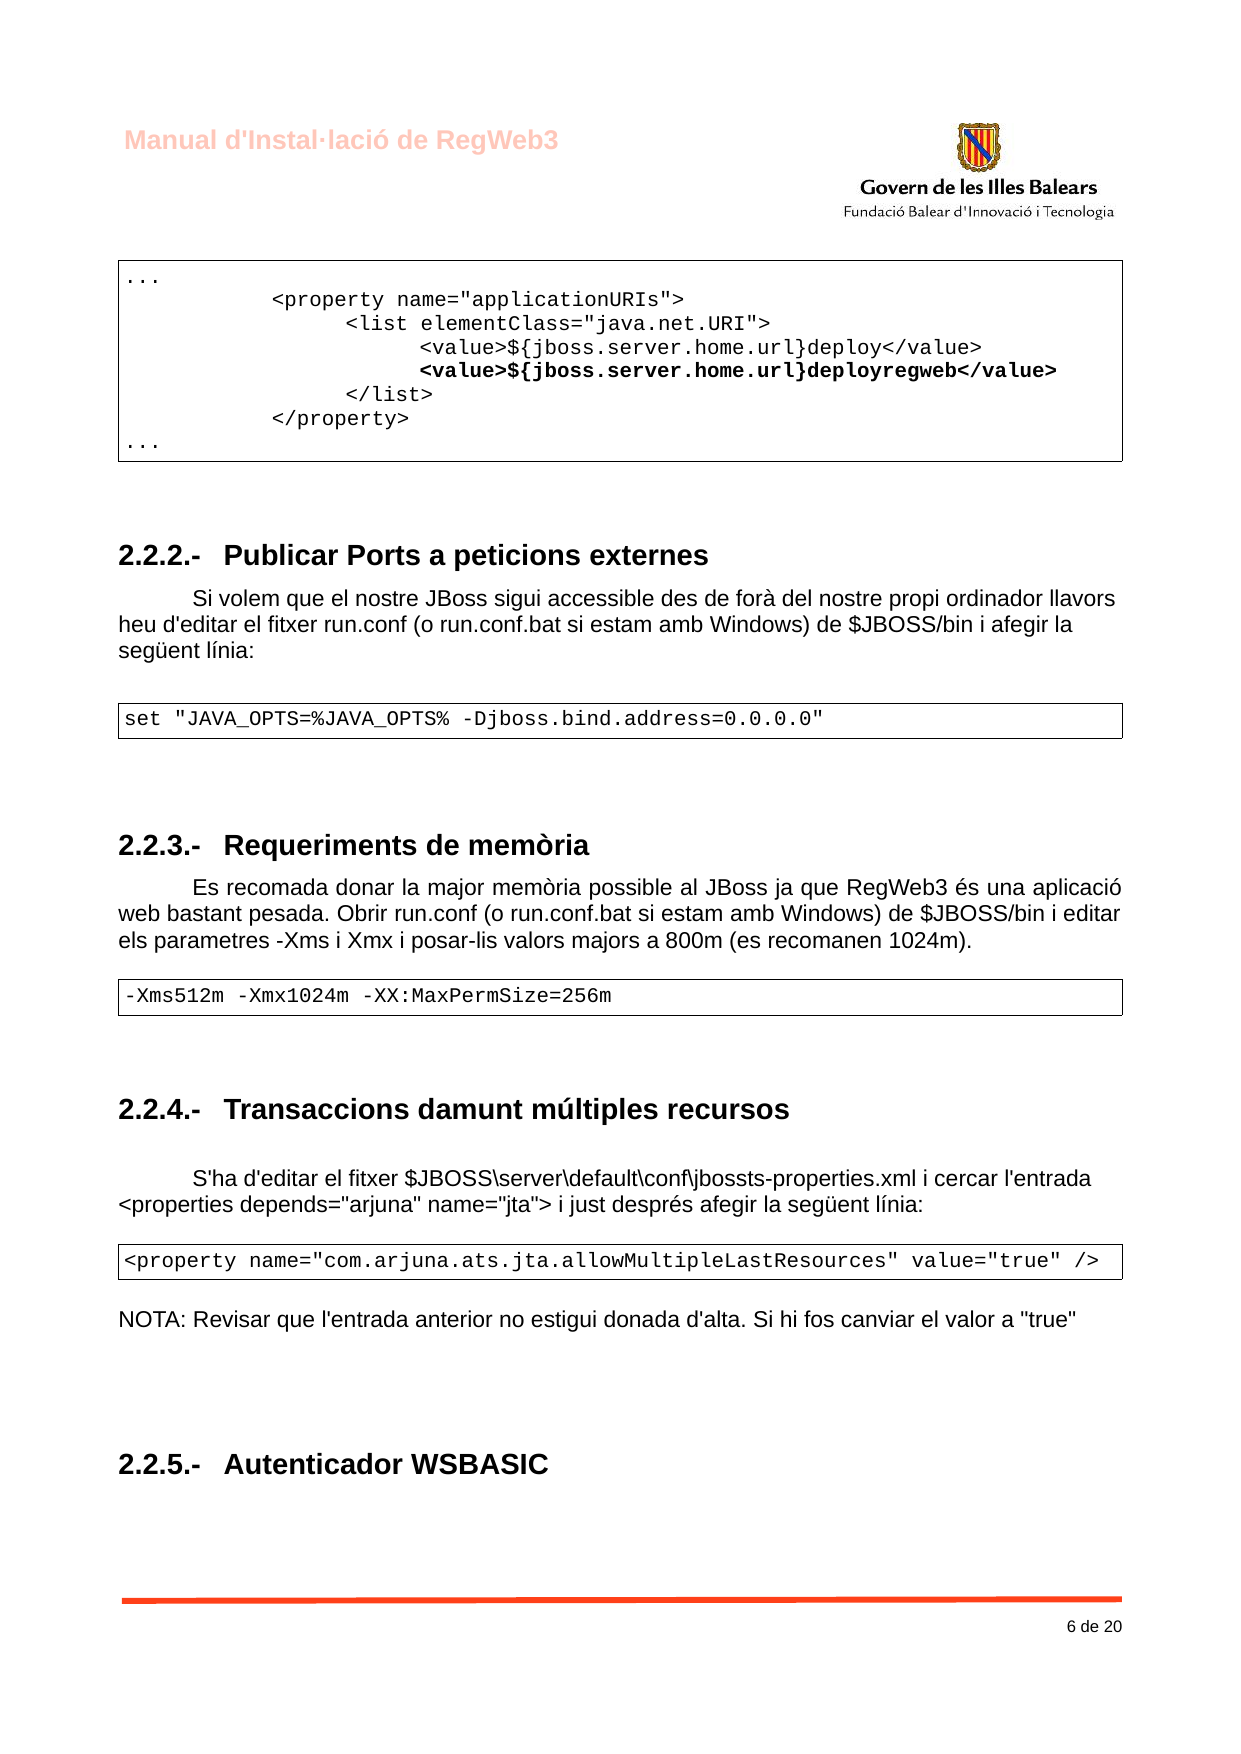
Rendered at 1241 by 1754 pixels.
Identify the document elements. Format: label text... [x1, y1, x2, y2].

table_header -Xms512m -Xmx1024m -XX:MaxPermSize=256m [119, 980, 1122, 1014]
text NOTA: Revisar que l'entrada anterior no estigui donada d'alta. Si hi fos canviar el valor a "true" [118, 1306, 1122, 1332]
table_header ... <property name="applicationURIs"> <list elementClass="java.net.URI"> <value>${jboss.server.home.url}deploy</value> <value>${jboss.server.home.url}deployregweb</value> </list> </property> ... [119, 261, 1122, 461]
text S'ha d'editar el fitxer $JBOSS\server\default\conf\jbossts-properties.xml i cercar l'entrada <properties depends="arjuna" name="jta"> i just després afegir la següent línia: [118, 1165, 1122, 1217]
table_header set "JAVA_OPTS=%JAVA_OPTS% -Djboss.bind.address=0.0.0.0" [119, 704, 1122, 738]
picture [840, 123, 1117, 220]
subtitle Autenticador WSBASIC [118, 1447, 1122, 1481]
text Es recomada donar la major memòria possible al JBoss ja que RegWeb3 és una aplicació web bastant pesada. Obrir run.conf (o run.conf.bat si estam amb Windows) de $JBOSS/bin i editar els parametres -Xms i Xmx i posar-lis valors majors a 800m (es recomanen 1024m). [118, 874, 1122, 953]
text Si volem que el nostre JBoss sigui accessible des de forà del nostre propi ordinador llavors heu d'editar el fitxer run.conf (o run.conf.bat si estam amb Windows) de $JBOSS/bin i afegir la següent línia: [118, 584, 1122, 663]
subtitle Transaccions damunt múltiples recursos [118, 1092, 1122, 1126]
table_header <property name="com.arjuna.ats.jta.allowMultipleLastResources" value="true" /> [119, 1245, 1122, 1279]
subtitle Requeriments de memòria [118, 828, 1122, 861]
subtitle Publicar Ports a peticions externes [118, 538, 1122, 572]
